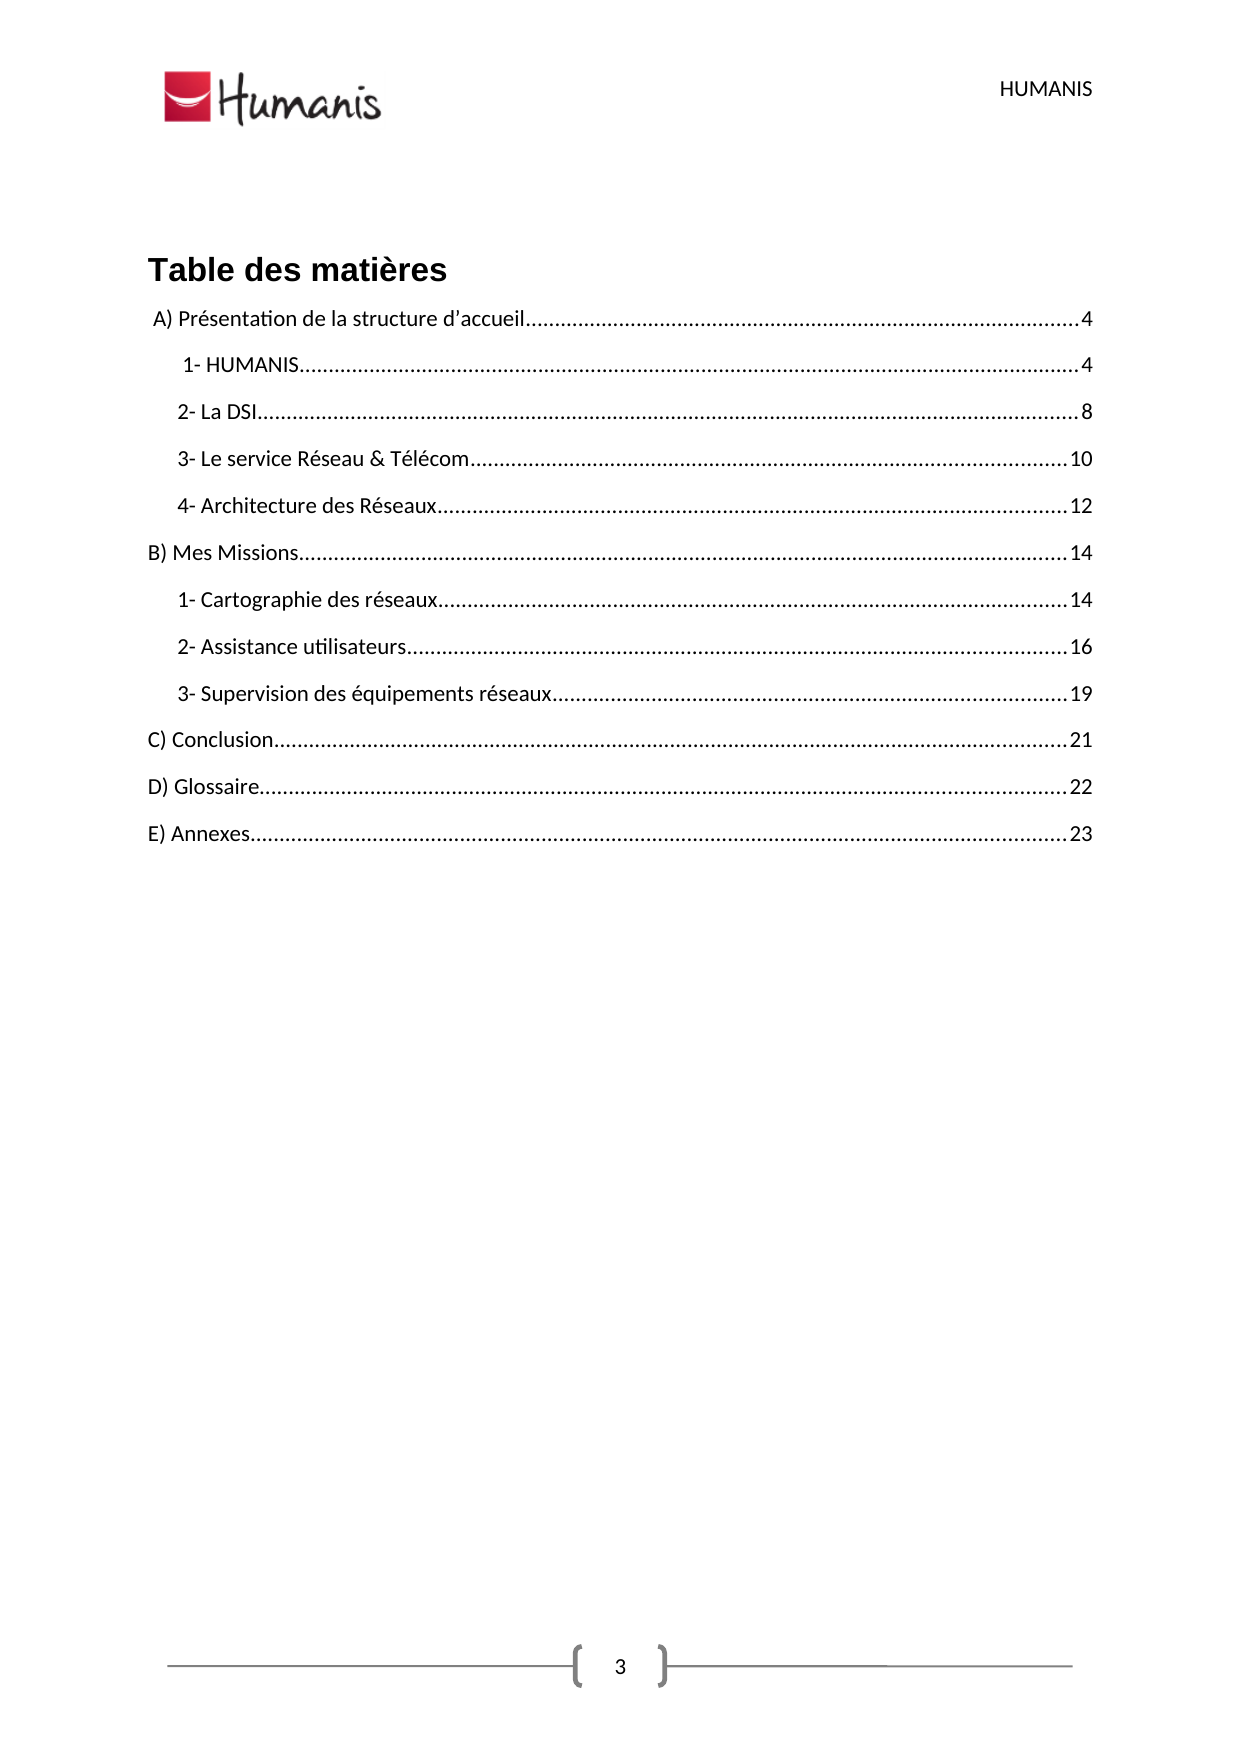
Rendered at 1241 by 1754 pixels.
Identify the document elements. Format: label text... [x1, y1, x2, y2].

text 3- Le service Réseau & Télécom 10 [177, 444, 1093, 472]
text 1- Cartographie des réseaux 14 [177, 585, 1093, 613]
subtitle Table des matières [148, 250, 1093, 288]
text A) Présentation de la structure d’accueil 4 [148, 304, 1093, 332]
picture [163, 71, 386, 130]
text B) Mes Missions 14 [148, 538, 1093, 566]
text 4- Architecture des Réseaux 12 [177, 491, 1093, 519]
text E) Annexes 23 [148, 819, 1093, 847]
text C) Conclusion 21 [148, 726, 1093, 753]
text D) Glossaire 22 [148, 772, 1093, 800]
text 3- Supervision des équipements réseaux 19 [177, 679, 1093, 707]
text 2- La DSI 8 [177, 397, 1093, 425]
text 2- Assistance utilisateurs 16 [177, 632, 1093, 660]
text 1- HUMANIS 4 [177, 351, 1093, 378]
